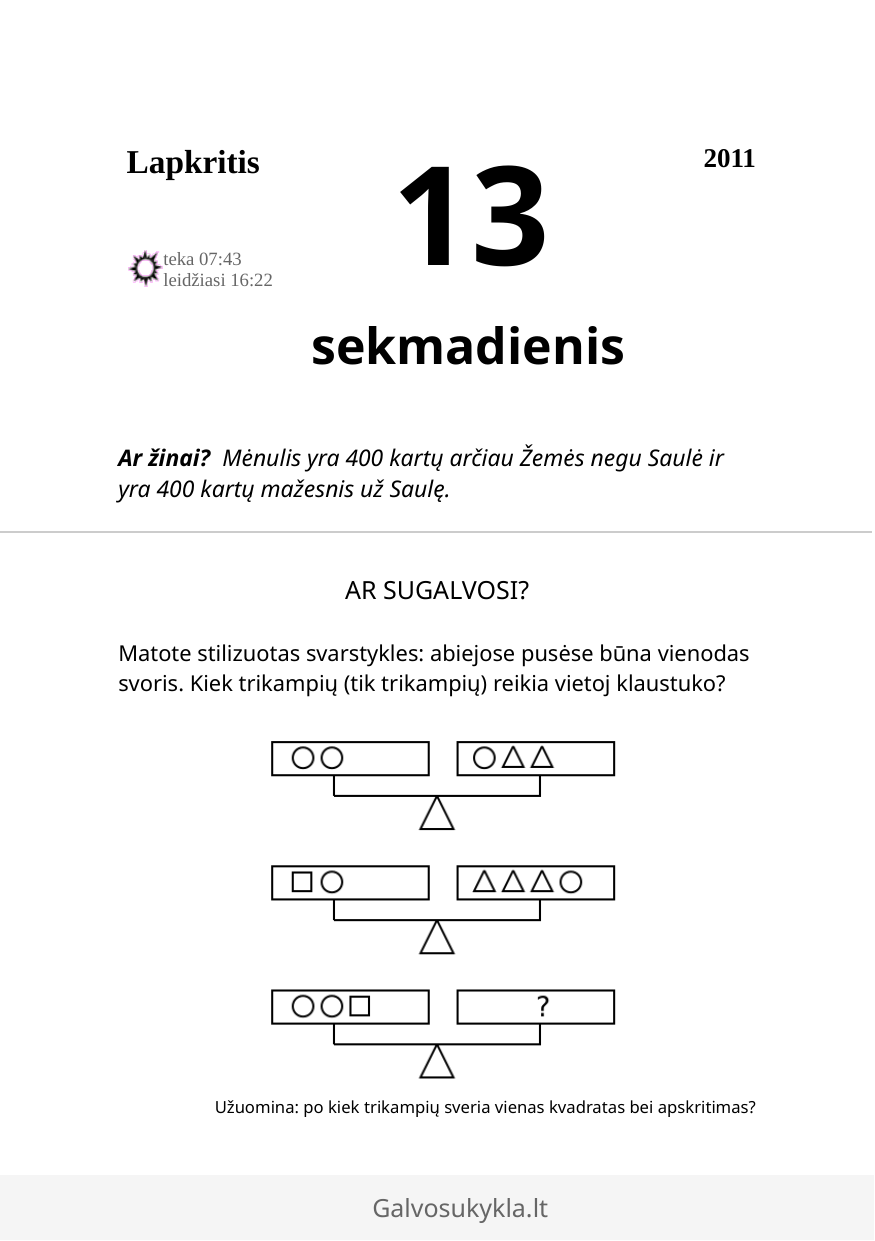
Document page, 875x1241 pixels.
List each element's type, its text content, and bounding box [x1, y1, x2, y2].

text Ar žinai? Mėnulis yra 400 kartų arčiau Žemės negu Saulė ir yra 400 kartų mažesnis už Saulę. [118, 442, 756, 504]
text AR SUGALVOSI? [118, 573, 756, 607]
table_header 13 sekmadienis [299, 118, 638, 379]
picture [127, 250, 164, 288]
table_header Lapkritis teka 07:43 leidžiasi 16:22 [118, 118, 298, 287]
table_header 2011 [638, 118, 756, 379]
picture [231, 710, 643, 1084]
text Užuomina: po kiek trikampių sveria vienas kvadratas bei apskritimas? [118, 1096, 756, 1118]
text Matote stilizuotas svarstykles: abiejose pusėse būna vienodas svoris. Kiek trikampių (tik trikampių) reikia vietoj klaustuko? [118, 638, 756, 697]
table_header [118, 288, 298, 379]
